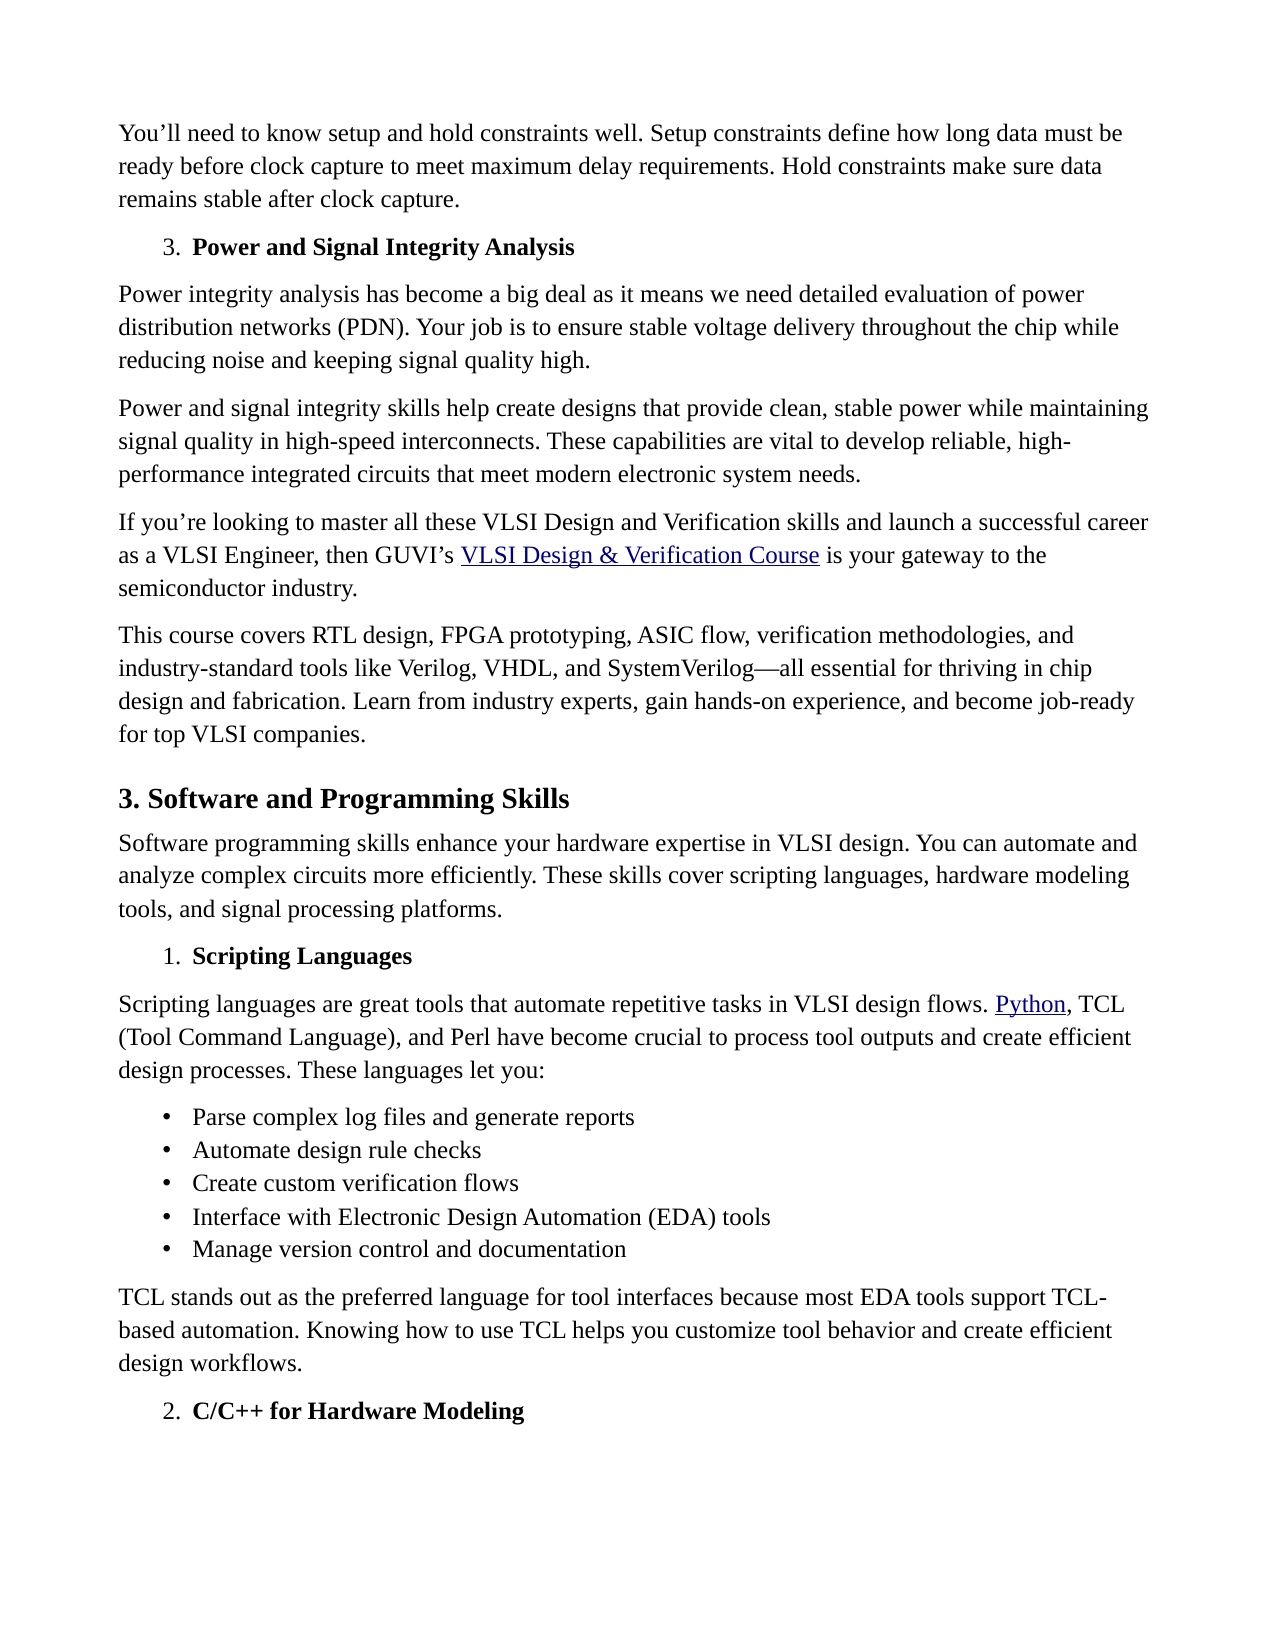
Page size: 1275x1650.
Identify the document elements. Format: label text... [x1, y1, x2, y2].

list Scripting Languages [162, 941, 1157, 970]
text Software programming skills enhance your hardware expertise in VLSI design. You can automate and analyze complex circuits more efficiently. These skills cover scripting languages, hardware modeling tools, and signal processing platforms. [118, 828, 1157, 922]
list Interface with Electronic Design Automation (EDA) tools [162, 1202, 1157, 1230]
list Manage version control and documentation [162, 1234, 1157, 1263]
text This course covers RTL design, FPGA prototyping, ASIC flow, verification methodologies, and industry-standard tools like Verilog, VHDL, and SystemVerilog—all essential for thriving in chip design and fabrication. Learn from industry experts, gain hands-on experience, and become job-ready for top VLSI companies. [118, 620, 1157, 748]
list C/C++ for Hardware Modeling [162, 1396, 1157, 1424]
list Automate design rule checks [162, 1136, 1157, 1164]
text TCL stands out as the preferred language for tool interfaces because most EDA tools support TCL-based automation. Knowing how to use TCL helps you customize tool behavior and create efficient design workflows. [118, 1282, 1157, 1377]
list Power and Signal Integrity Analysis [162, 232, 1157, 261]
list Create custom verification flows [162, 1168, 1157, 1197]
text If you’re looking to master all these VLSI Design and Verification skills and launch a successful career as a VLSI Engineer, then GUVI’s VLSI Design & Verification Course is your gateway to the semiconductor industry. [118, 507, 1157, 601]
list Parse complex log files and generate reports [162, 1102, 1157, 1131]
text Scripting languages are great tools that automate repetitive tasks in VLSI design flows. Python, TCL (Tool Command Language), and Perl have become crucial to process tool outputs and create efficient design processes. These languages let you: [118, 989, 1157, 1084]
subtitle 3. Software and Programming Skills [118, 782, 1157, 815]
text Power integrity analysis has become a big deal as it means we need detailed evaluation of power distribution networks (PDN). Your job is to ensure stable voltage delivery throughout the chip while reducing noise and keeping signal quality high. [118, 279, 1157, 374]
text Power and signal integrity skills help create designs that provide clean, stable power while maintaining signal quality in high-speed interconnects. These capabilities are vital to develop reliable, high-performance integrated circuits that meet modern electronic system needs. [118, 393, 1157, 488]
text You’ll need to know setup and hold constraints well. Setup constraints define how long data must be ready before clock capture to meet maximum delay requirements. Hold constraints make sure data remains stable after clock capture. [118, 118, 1157, 213]
